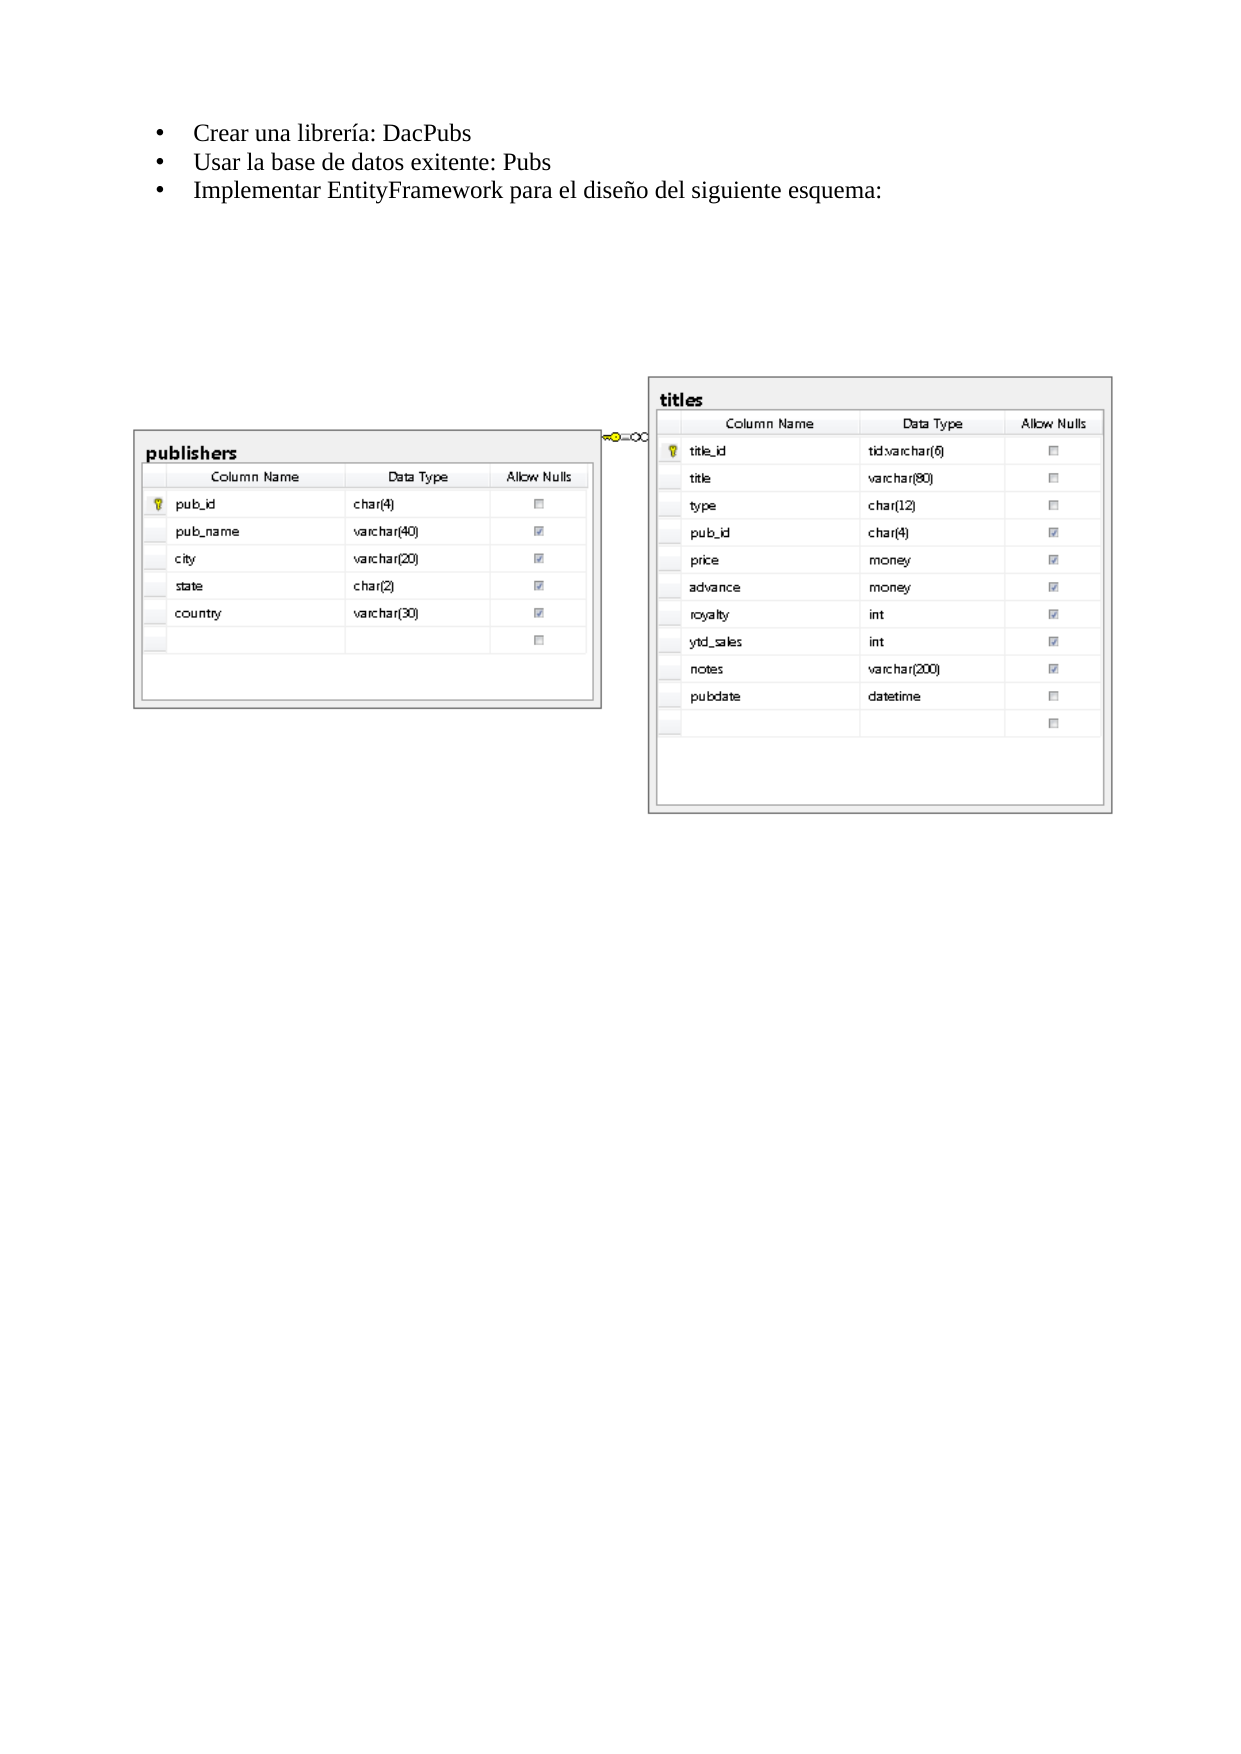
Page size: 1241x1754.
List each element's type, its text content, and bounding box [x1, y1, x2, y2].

list Crear una librería: DacPubs [156, 118, 1122, 147]
list Usar la base de datos exitente: Pubs [156, 147, 1122, 176]
list Implementar EntityFramework para el diseño del siguiente esquema: [156, 176, 1122, 204]
